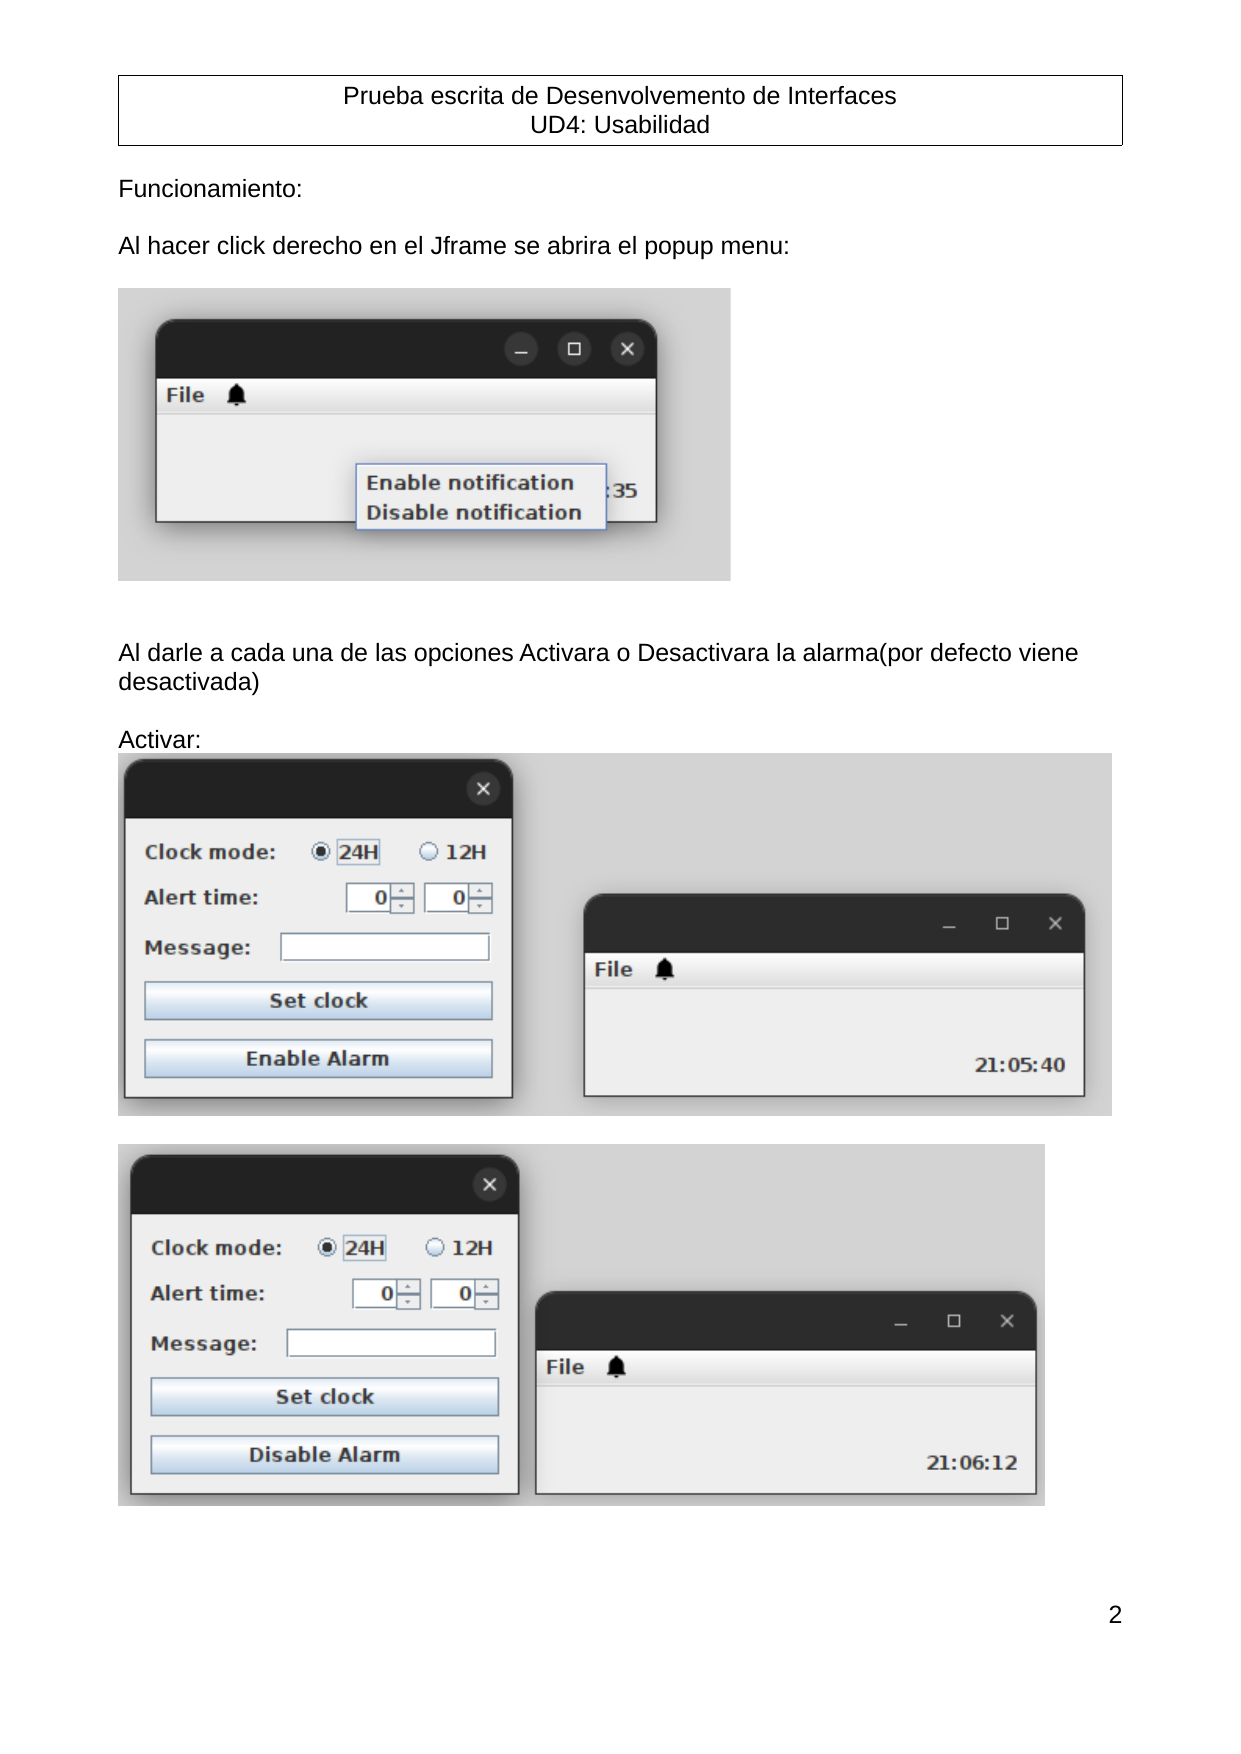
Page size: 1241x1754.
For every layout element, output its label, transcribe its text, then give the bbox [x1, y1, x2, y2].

text Funcionamiento: Al hacer click derecho en el Jframe se abrira el popup menu: [118, 174, 1122, 260]
picture [118, 1144, 1045, 1506]
picture [118, 753, 1112, 1116]
text Al darle a cada una de las opciones Activara o Desactivara la alarma(por defecto viene desactivada) [118, 638, 1122, 696]
picture [118, 288, 731, 581]
text Activar: [118, 725, 1122, 753]
